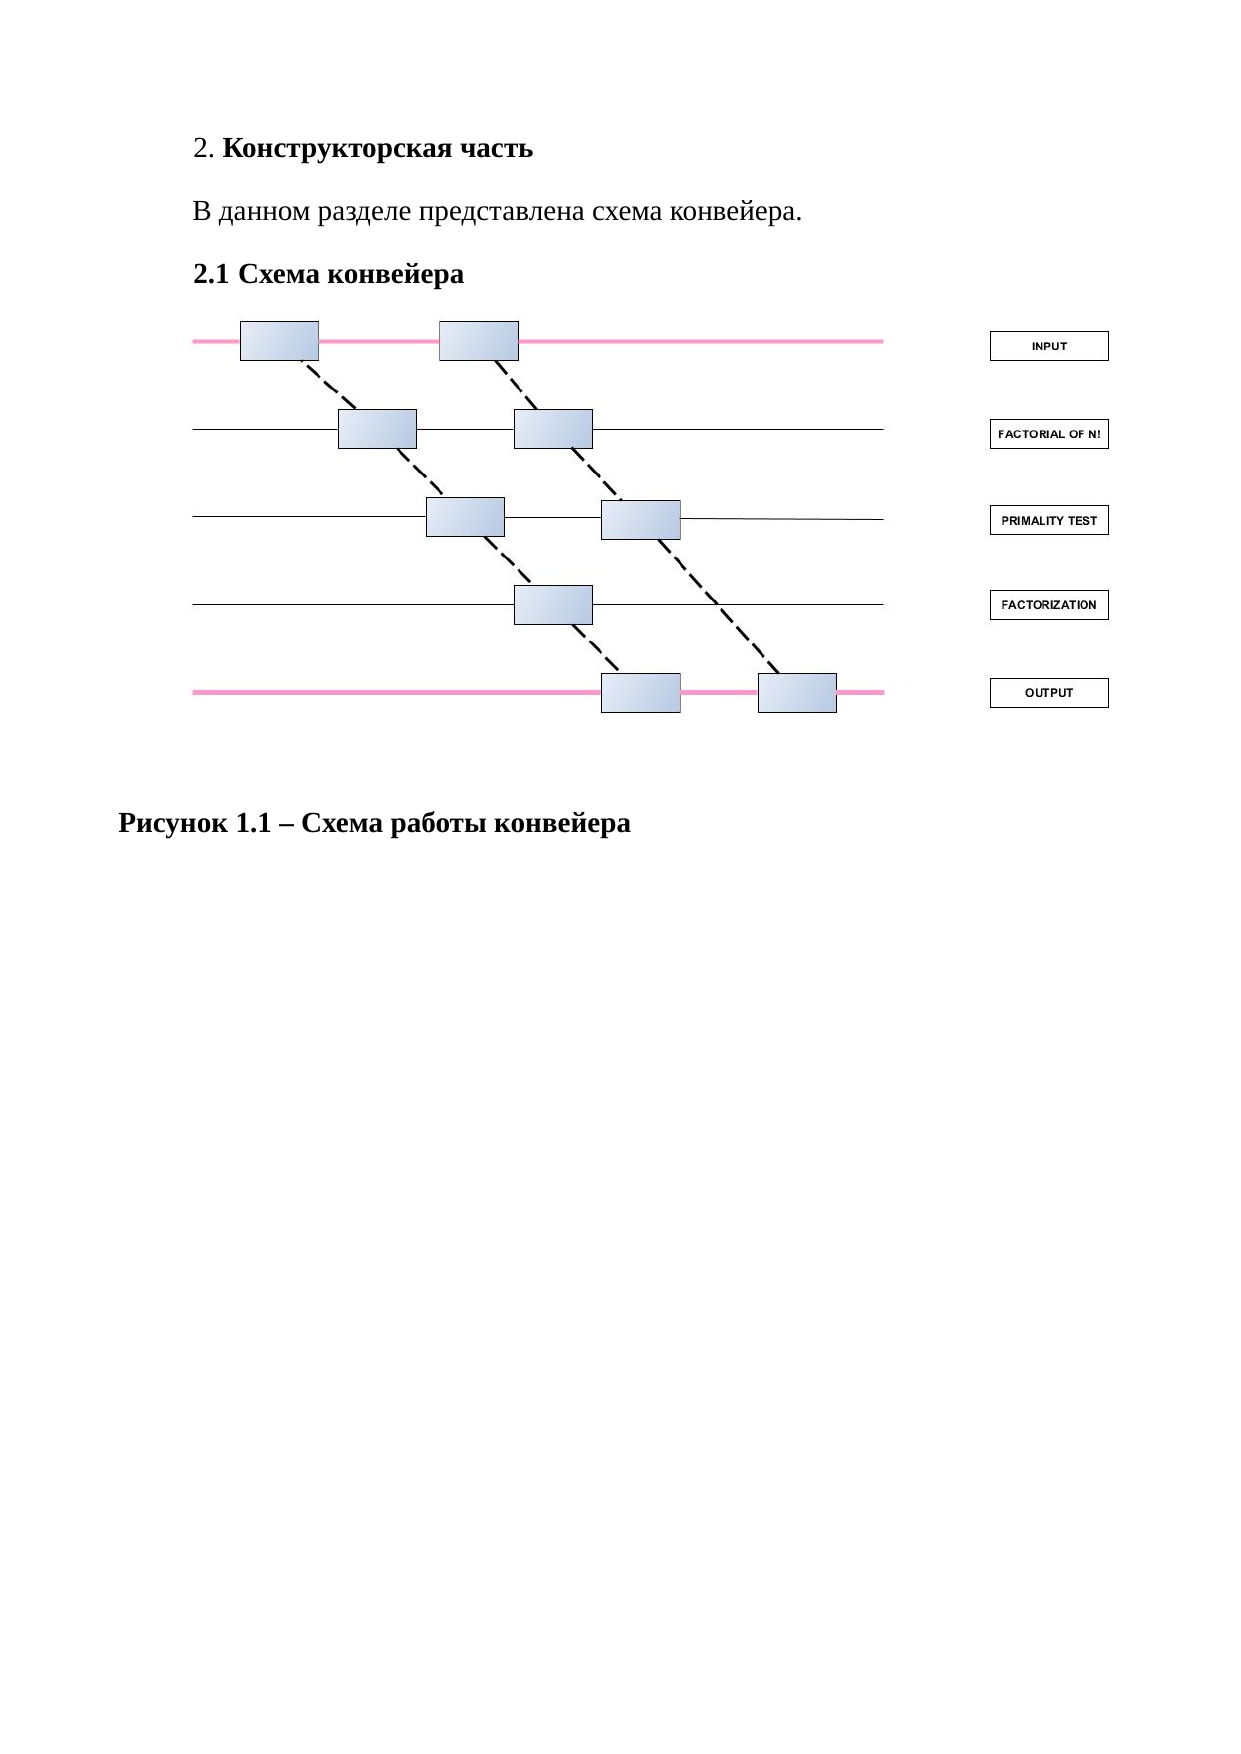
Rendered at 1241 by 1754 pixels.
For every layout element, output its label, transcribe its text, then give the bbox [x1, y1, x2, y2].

text Рисунок 1.1 – Схема работы конвейера [118, 805, 1122, 839]
list Схема конвейера [193, 256, 1122, 290]
text В данном разделе представлена схема конвейера. [118, 193, 1122, 227]
list 2. Конструкторская часть [156, 131, 1122, 164]
picture [118, 306, 1123, 726]
